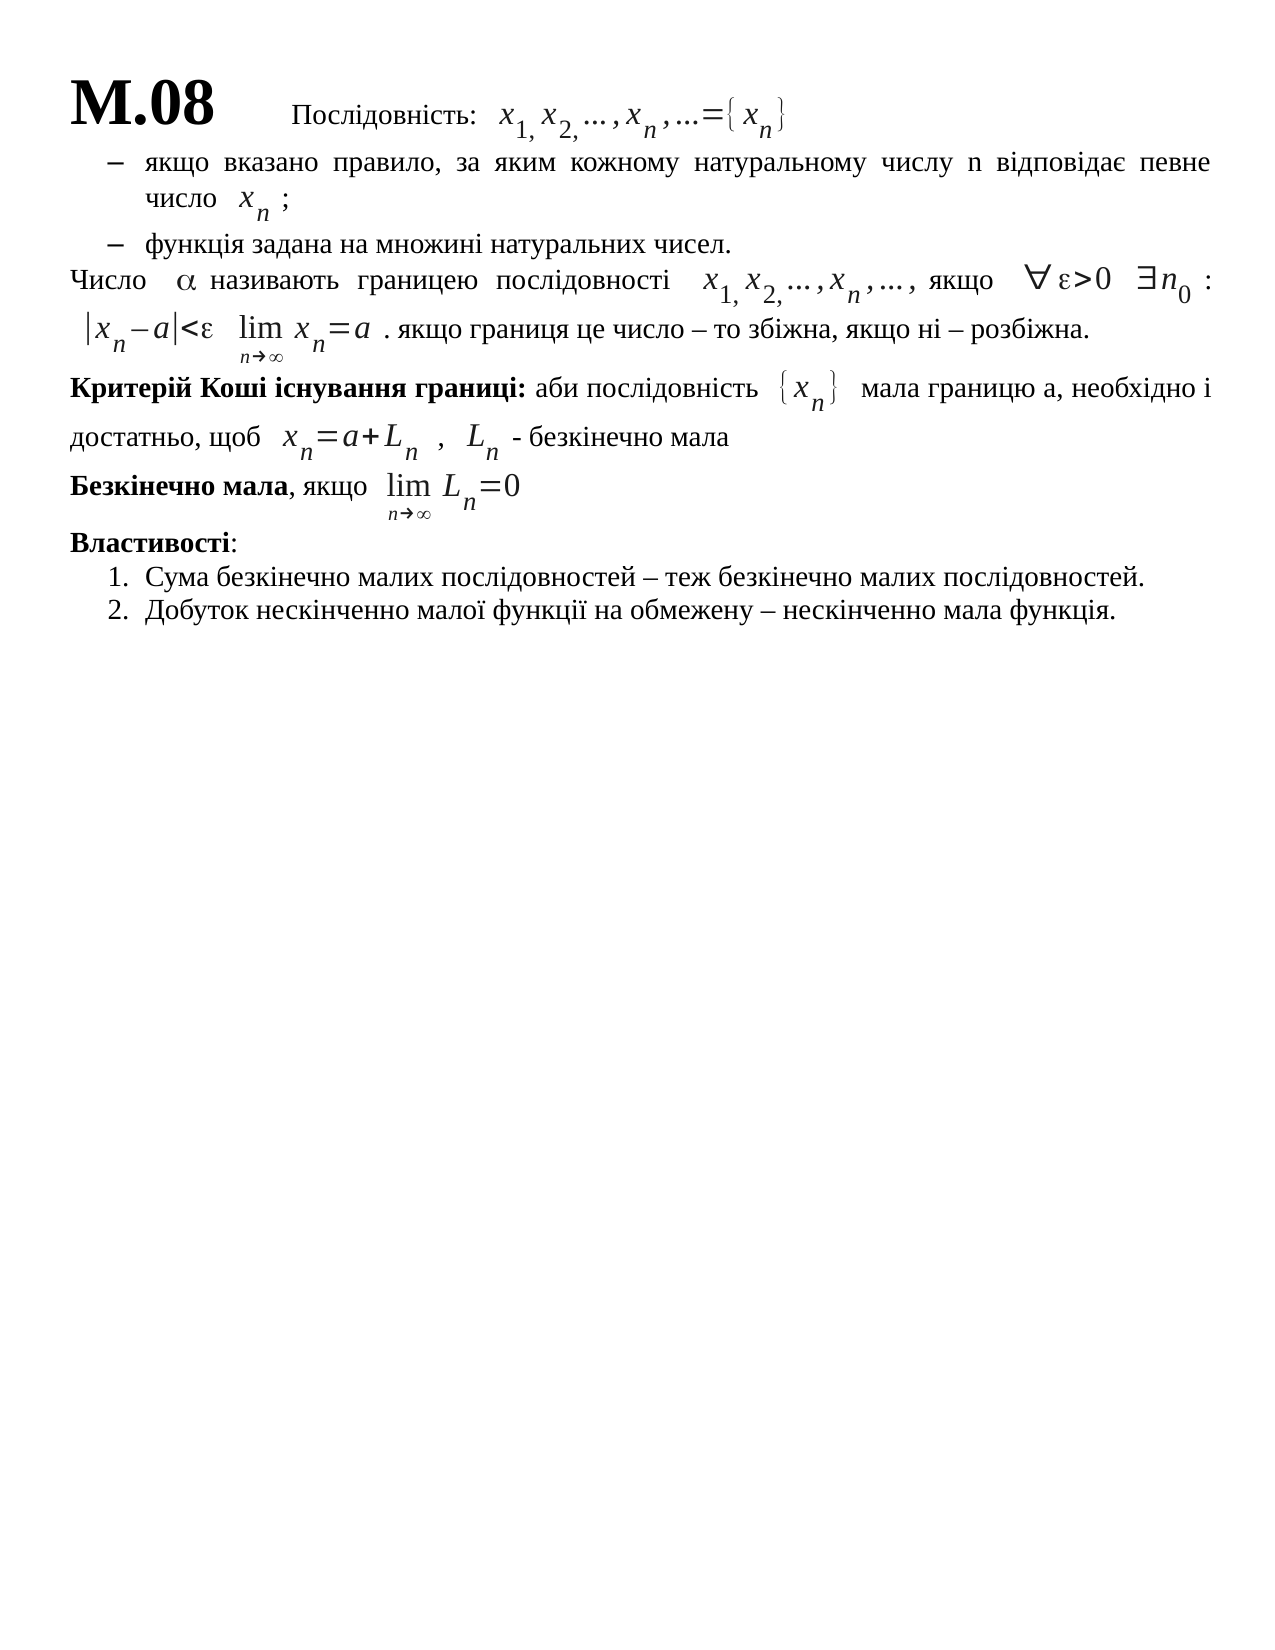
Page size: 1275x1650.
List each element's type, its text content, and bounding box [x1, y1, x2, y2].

list Сума безкінечно малих послідовностей – теж безкінечно малих послідовностей. [107, 559, 1212, 592]
text M.08 Послідовність: [70, 62, 1212, 144]
list Добуток нескінченно малої функції на обмежену – нескінченно мала функція. [107, 592, 1212, 626]
list функція задана на множині натуральних чисел. [107, 226, 1212, 260]
text Властивості: [70, 525, 1212, 559]
text Безкінечно мала, якщо [70, 466, 1212, 525]
text Число називають границею послідовності якщо : . якщо границя це число – то збіжна, якщо ні – розбіжна. [70, 260, 1212, 368]
list якщо вказано правило, за яким кожному натуральному числу n відповідає певне число ; [107, 144, 1212, 226]
text Критерій Коші існування границі: аби послідовність мала границю а, необхідно і достатньо, щоб , - безкінечно мала [70, 368, 1212, 466]
